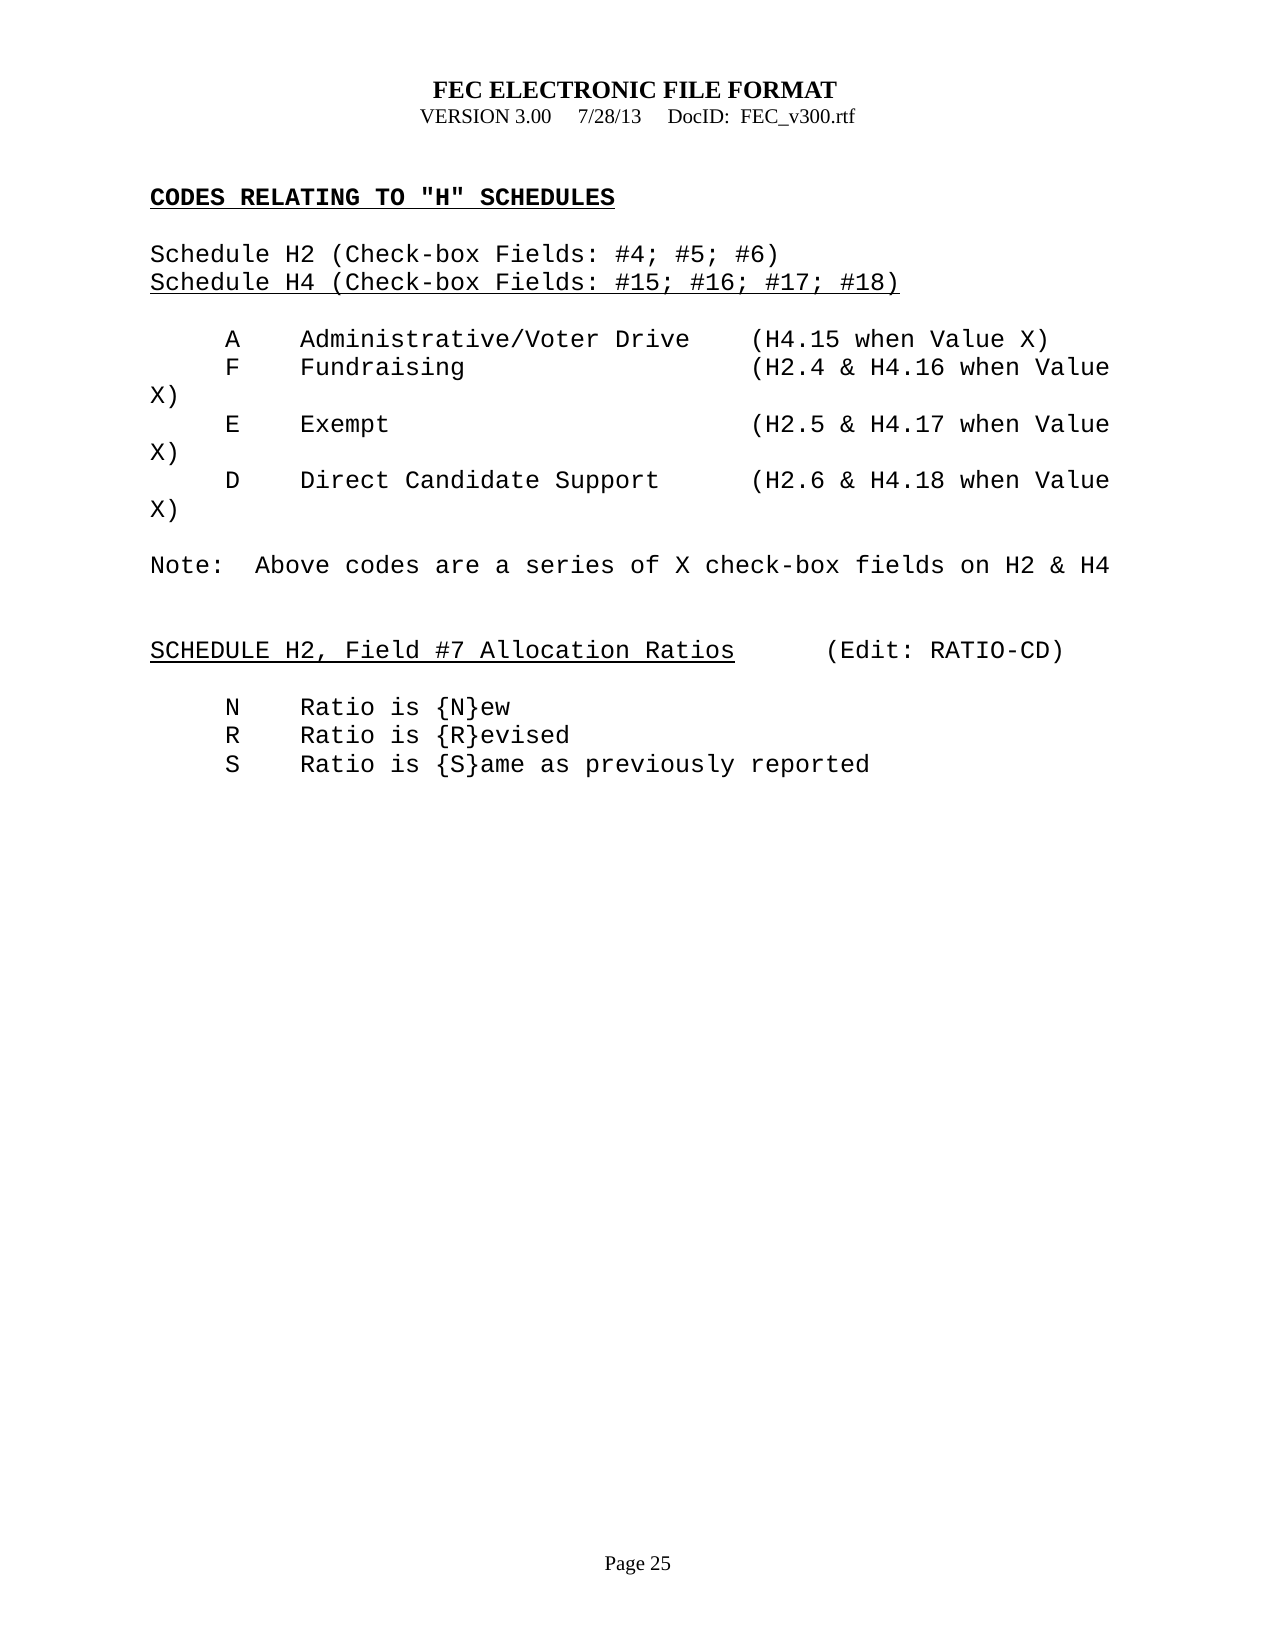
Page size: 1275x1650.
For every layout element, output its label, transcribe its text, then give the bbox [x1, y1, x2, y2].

text E Exempt (H2.5 & H4.17 when Value X) [150, 411, 1125, 468]
text N Ratio is {N}ew [150, 694, 1125, 723]
text CODES RELATING TO "H" SCHEDULES [150, 184, 1125, 213]
text D Direct Candidate Support (H2.6 & H4.18 when Value X) [150, 468, 1125, 524]
text Note: Above codes are a series of X check-box fields on H2 & H4 [150, 553, 1125, 581]
text S Ratio is {S}ame as previously reported [150, 751, 1125, 779]
text Schedule H4 (Check-box Fields: #15; #16; #17; #18) [150, 269, 1125, 298]
text F Fundraising (H2.4 & H4.16 when Value X) [150, 354, 1125, 411]
text Schedule H2 (Check-box Fields: #4; #5; #6) [150, 241, 1125, 269]
text SCHEDULE H2, Field #7 Allocation Ratios (Edit: RATIO-CD) [150, 638, 1125, 666]
text A Administrative/Voter Drive (H4.15 when Value X) [150, 326, 1125, 354]
text R Ratio is {R}evised [150, 723, 1125, 751]
